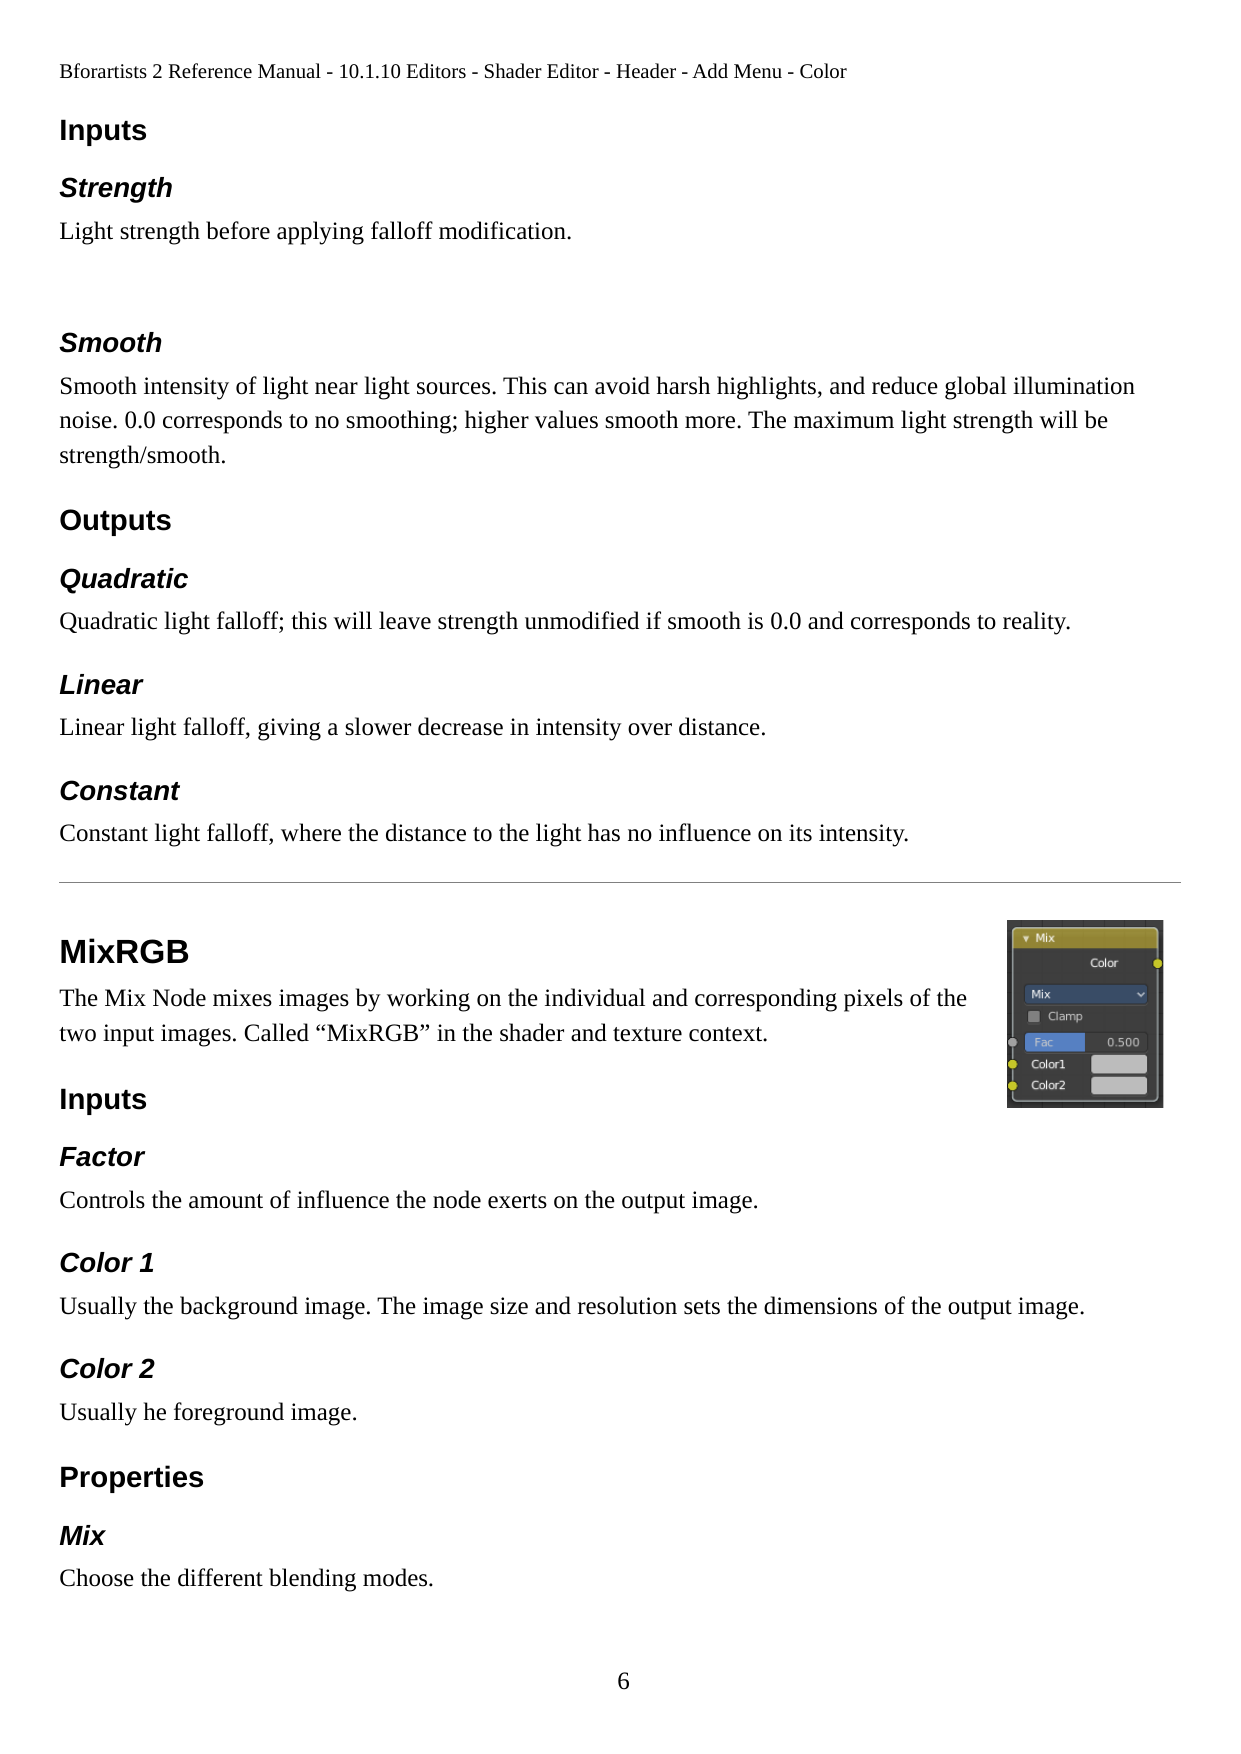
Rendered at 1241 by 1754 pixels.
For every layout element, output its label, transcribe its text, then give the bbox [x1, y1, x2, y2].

text Quadratic light falloff; this will leave strength unmodified if smooth is 0.0 and corresponds to reality. [59, 606, 1181, 635]
text Light strength before applying falloff modification. [59, 216, 1181, 244]
subtitle Inputs [59, 1082, 1181, 1115]
subtitle Mix [59, 1519, 1181, 1551]
subtitle Outputs [59, 503, 1181, 537]
subtitle Inputs [59, 113, 1181, 146]
picture [1007, 920, 1164, 1108]
text Constant light falloff, where the distance to the light has no influence on its intensity. [59, 818, 1181, 847]
text Controls the amount of influence the node exerts on the output image. [59, 1185, 1181, 1213]
text Usually he foreground image. [59, 1397, 1181, 1425]
subtitle MixRGB [59, 932, 1007, 971]
subtitle Strength [59, 171, 1181, 203]
subtitle Color 1 [59, 1246, 1181, 1278]
text Smooth intensity of light near light sources. This can avoid harsh highlights, and reduce global illumination noise. 0.0 corresponds to no smoothing; higher values smooth more. The maximum light strength will be strength/smooth. [59, 371, 1181, 468]
text The Mix Node mixes images by working on the individual and corresponding pixels of the two input images. Called “MixRGB” in the shader and texture context. [59, 983, 1007, 1047]
subtitle Smooth [59, 326, 1181, 358]
subtitle [1164, 932, 1181, 971]
subtitle Constant [59, 774, 1181, 806]
text Linear light falloff, giving a slower decrease in intensity over distance. [59, 712, 1181, 741]
text Choose the different blending modes. [59, 1563, 1181, 1592]
text Usually the background image. The image size and resolution sets the dimensions of the output image. [59, 1291, 1181, 1319]
subtitle Factor [59, 1140, 1181, 1172]
subtitle Properties [59, 1460, 1181, 1494]
subtitle Color 2 [59, 1352, 1181, 1384]
subtitle Linear [59, 668, 1181, 700]
subtitle Quadratic [59, 562, 1181, 594]
